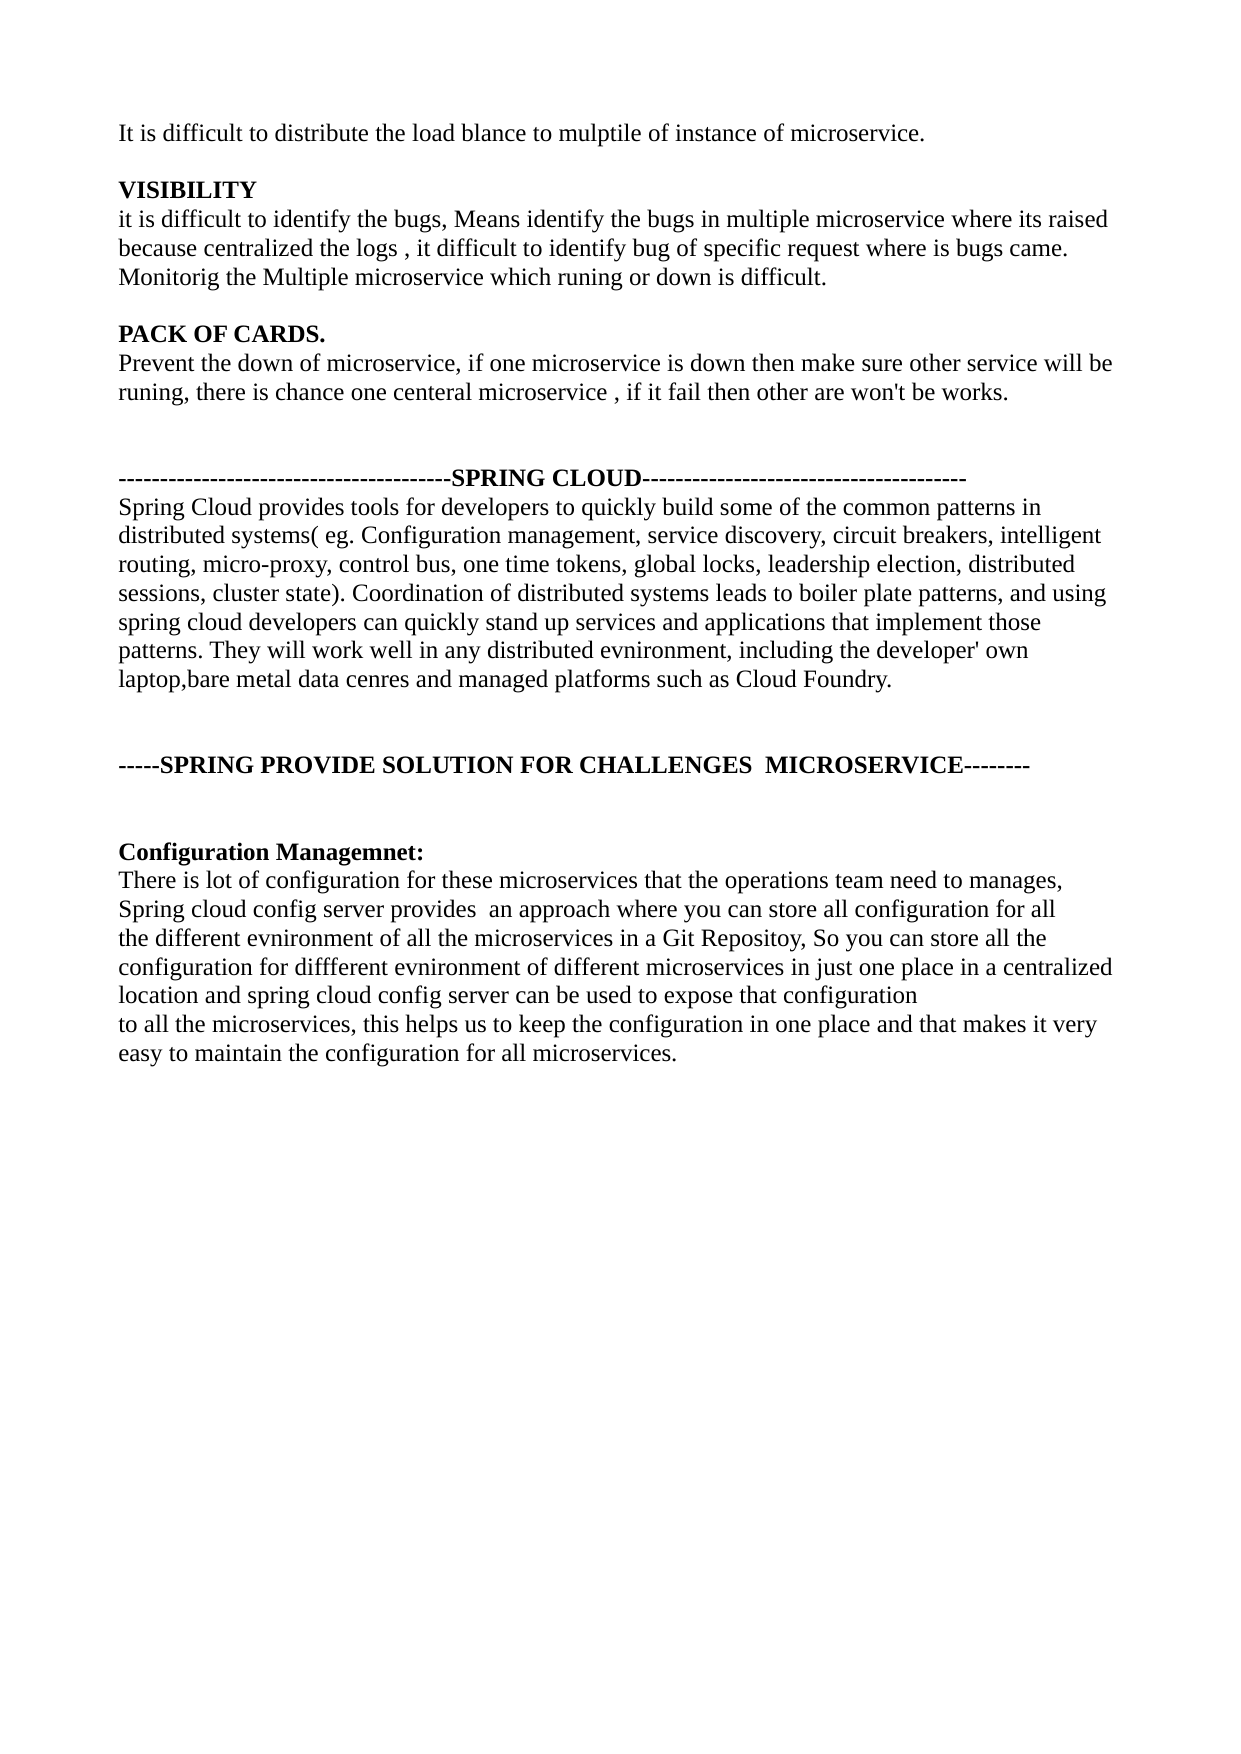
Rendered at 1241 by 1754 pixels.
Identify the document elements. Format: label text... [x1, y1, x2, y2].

text PACK OF CARDS. [118, 319, 1122, 348]
text it is difficult to identify the bugs, Means identify the bugs in multiple microservice where its raised because centralized the logs , it difficult to identify bug of specific request where is bugs came. [118, 204, 1122, 262]
text VISIBILITY [118, 176, 1122, 204]
text Prevent the down of microservice, if one microservice is down then make sure other service will be runing, there is chance one centeral microservice , if it fail then other are won't be works. [118, 348, 1122, 406]
text Configuration Managemnet: [118, 837, 1122, 866]
text Spring Cloud provides tools for developers to quickly build some of the common patterns in distributed systems( eg. Configuration management, service discovery, circuit breakers, intelligent routing, micro-proxy, control bus, one time tokens, global locks, leadership election, distributed sessions, cluster state). Coordination of distributed systems leads to boiler plate patterns, and using spring cloud developers can quickly stand up services and applications that implement those patterns. They will work well in any distributed evnironment, including the developer' own laptop,bare metal data cenres and managed platforms such as Cloud Foundry. [118, 492, 1122, 693]
text to all the microservices, this helps us to keep the configuration in one place and that makes it very easy to maintain the configuration for all microservices. [118, 1009, 1122, 1067]
text There is lot of configuration for these microservices that the operations team need to manages, [118, 866, 1122, 894]
text the different evnironment of all the microservices in a Git Repositoy, So you can store all the configuration for diffferent evnironment of different microservices in just one place in a centralized location and spring cloud config server can be used to expose that configuration [118, 923, 1122, 1009]
text It is difficult to distribute the load blance to mulptile of instance of microservice. [118, 118, 1122, 147]
text ----------------------------------------SPRING CLOUD--------------------------------------- [118, 463, 1122, 492]
text Monitorig the Multiple microservice which runing or down is difficult. [118, 262, 1122, 291]
text Spring cloud config server provides an approach where you can store all configuration for all [118, 894, 1122, 923]
text -----SPRING PROVIDE SOLUTION FOR CHALLENGES MICROSERVICE-------- [118, 751, 1122, 779]
